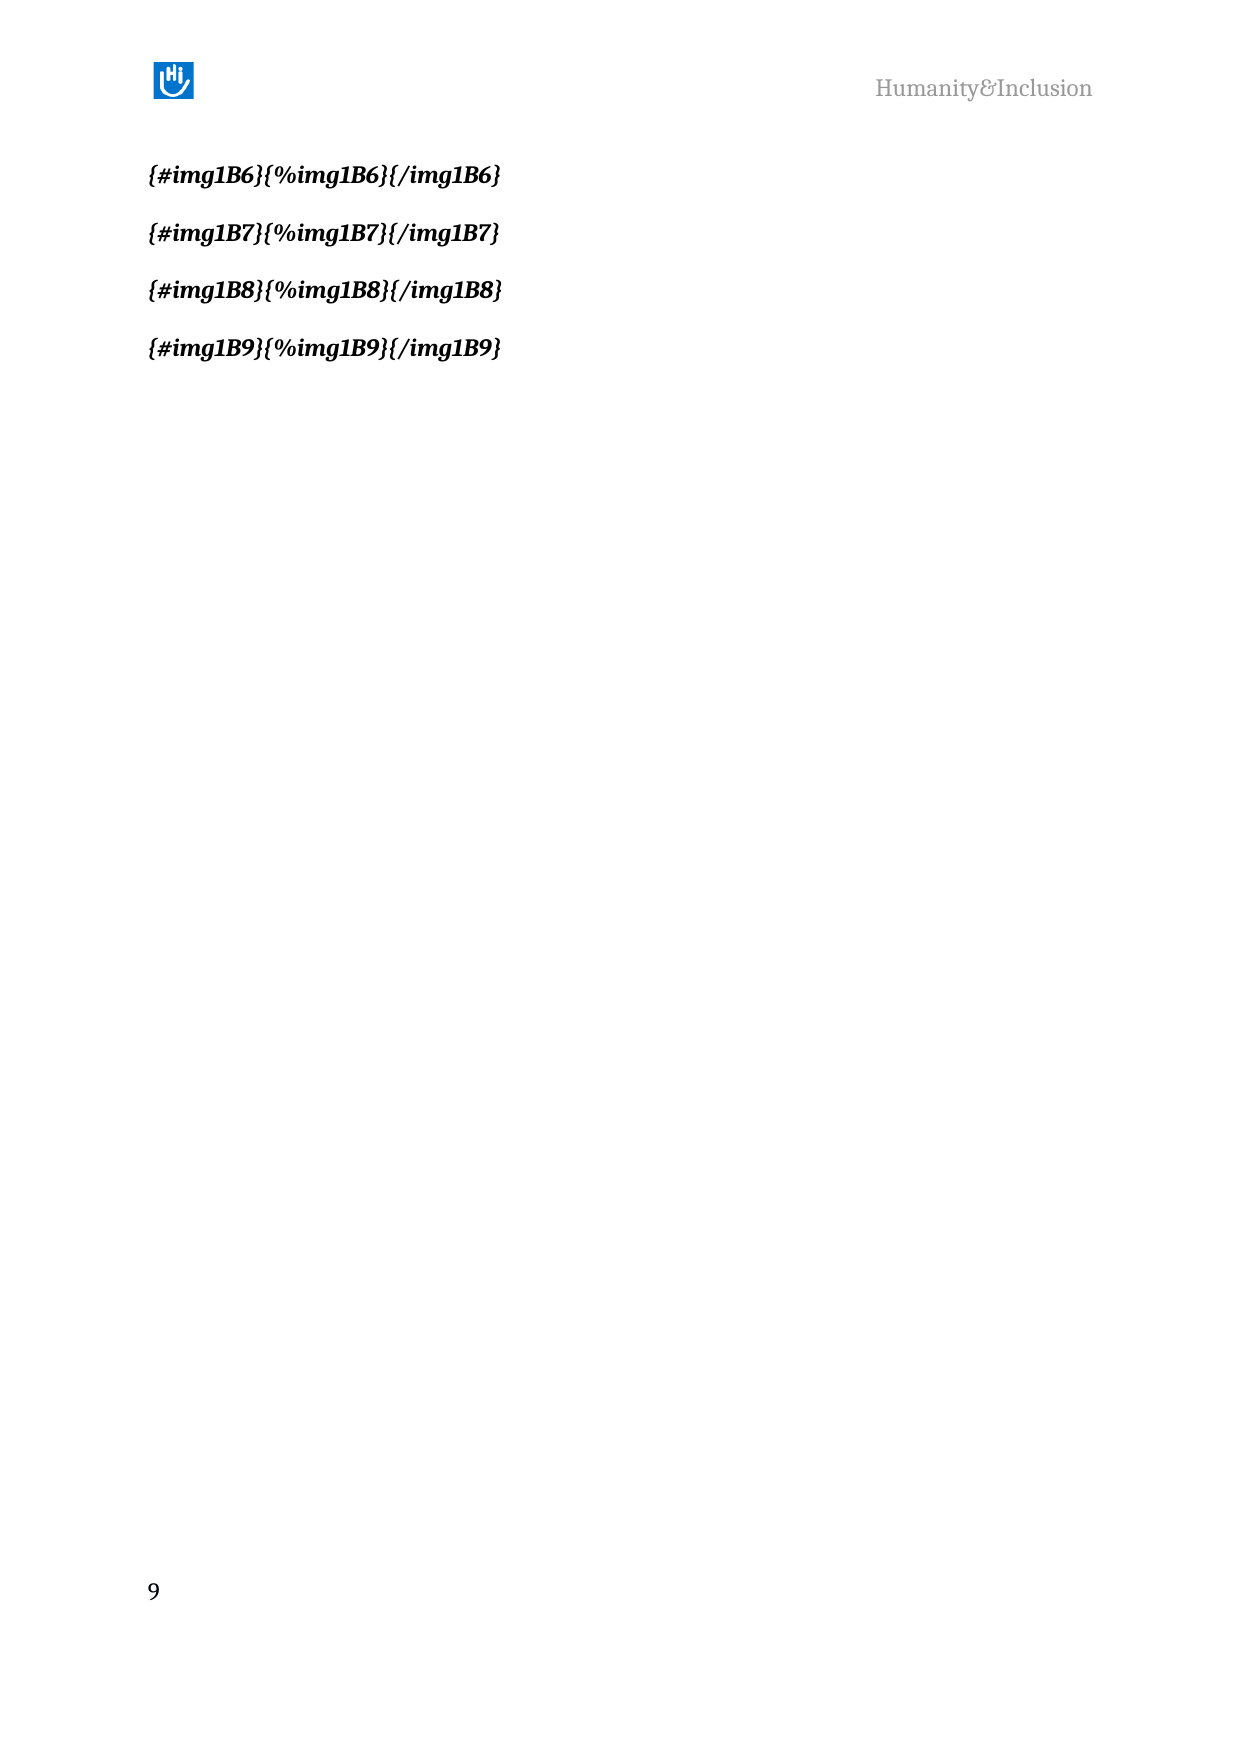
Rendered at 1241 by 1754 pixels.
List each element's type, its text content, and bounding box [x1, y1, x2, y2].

text {#img1B9}{%img1B9}{/img1B9} [148, 334, 1093, 362]
text {#img1B7}{%img1B7}{/img1B7} [148, 219, 1093, 247]
text {#img1B6}{%img1B6}{/img1B6} [148, 161, 1093, 190]
text {#img1B8}{%img1B8}{/img1B8} [148, 276, 1093, 305]
picture [153, 62, 194, 99]
